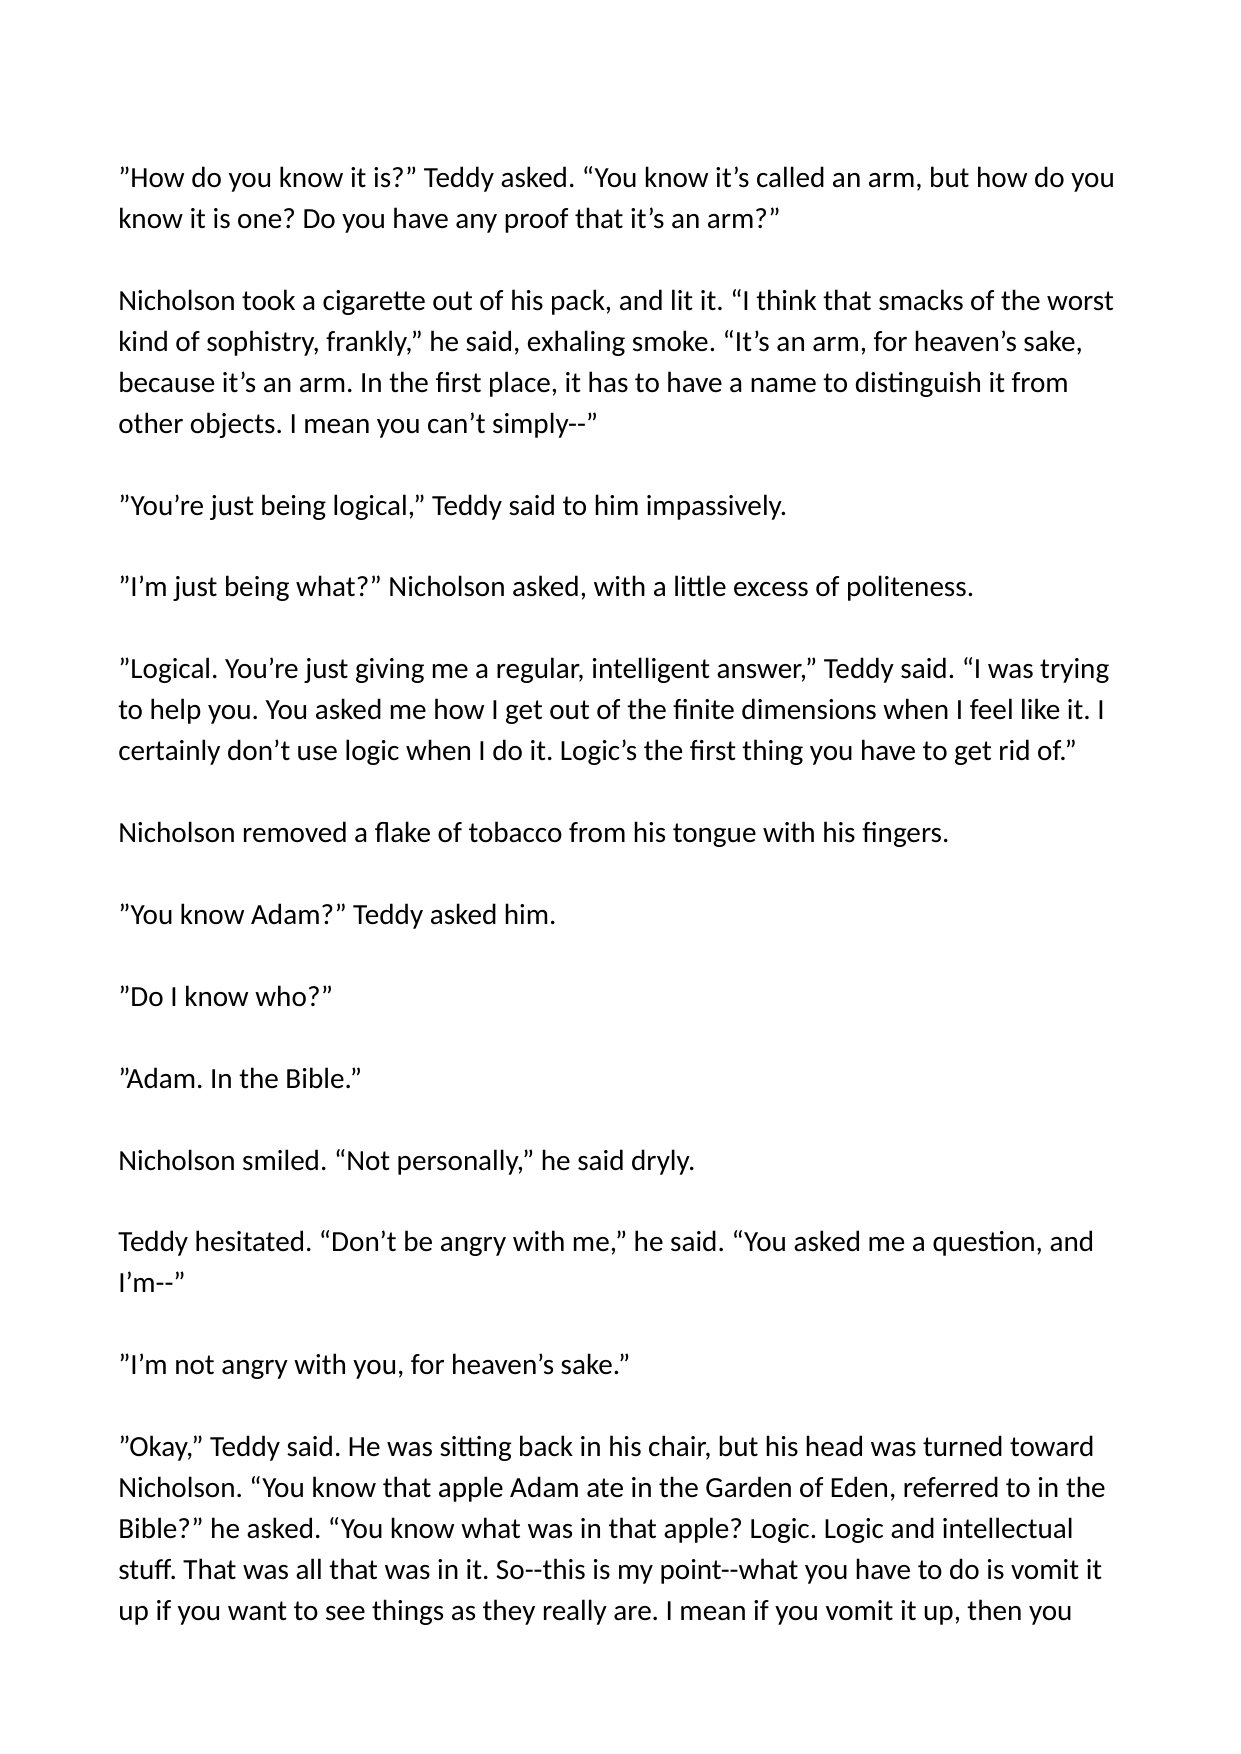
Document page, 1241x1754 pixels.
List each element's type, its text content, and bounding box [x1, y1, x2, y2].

text ”How do you know it is?” Teddy asked. “You know it’s called an arm, but how do you know it is one? Do you have any proof that it’s an arm?” Nicholson took a cigarette out of his pack, and lit it. “I think that smacks of the worst kind of sophistry, frankly,” he said, exhaling smoke. “It’s an arm, for heaven’s sake, because it’s an arm. In the first place, it has to have a name to distinguish it from other objects. I mean you can’t simply--” ”You’re just being logical,” Teddy said to him impassively. ”I’m just being what?” Nicholson asked, with a little excess of politeness. ”Logical. You’re just giving me a regular, intelligent answer,” Teddy said. “I was trying to help you. You asked me how I get out of the finite dimensions when I feel like it. I certainly don’t use logic when I do it. Logic’s the first thing you have to get rid of.” Nicholson removed a flake of tobacco from his tongue with his fingers. ”You know Adam?” Teddy asked him. ”Do I know who?” ”Adam. In the Bible.” Nicholson smiled. “Not personally,” he said dryly. Teddy hesitated. “Don’t be angry with me,” he said. “You asked me a question, and I’m--” ”I’m not angry with you, for heaven’s sake.” ”Okay,” Teddy said. He was sitting back in his chair, but his head was turned toward Nicholson. “You know that apple Adam ate in the Garden of Eden, referred to in the Bible?” he asked. “You know what was in that apple? Logic. Logic and intellectual stuff. That was all that was in it. So--this is my point--what you have to do is vomit it up if you want to see things as they really are. I mean if you vomit it up, then you [118, 118, 1122, 1627]
